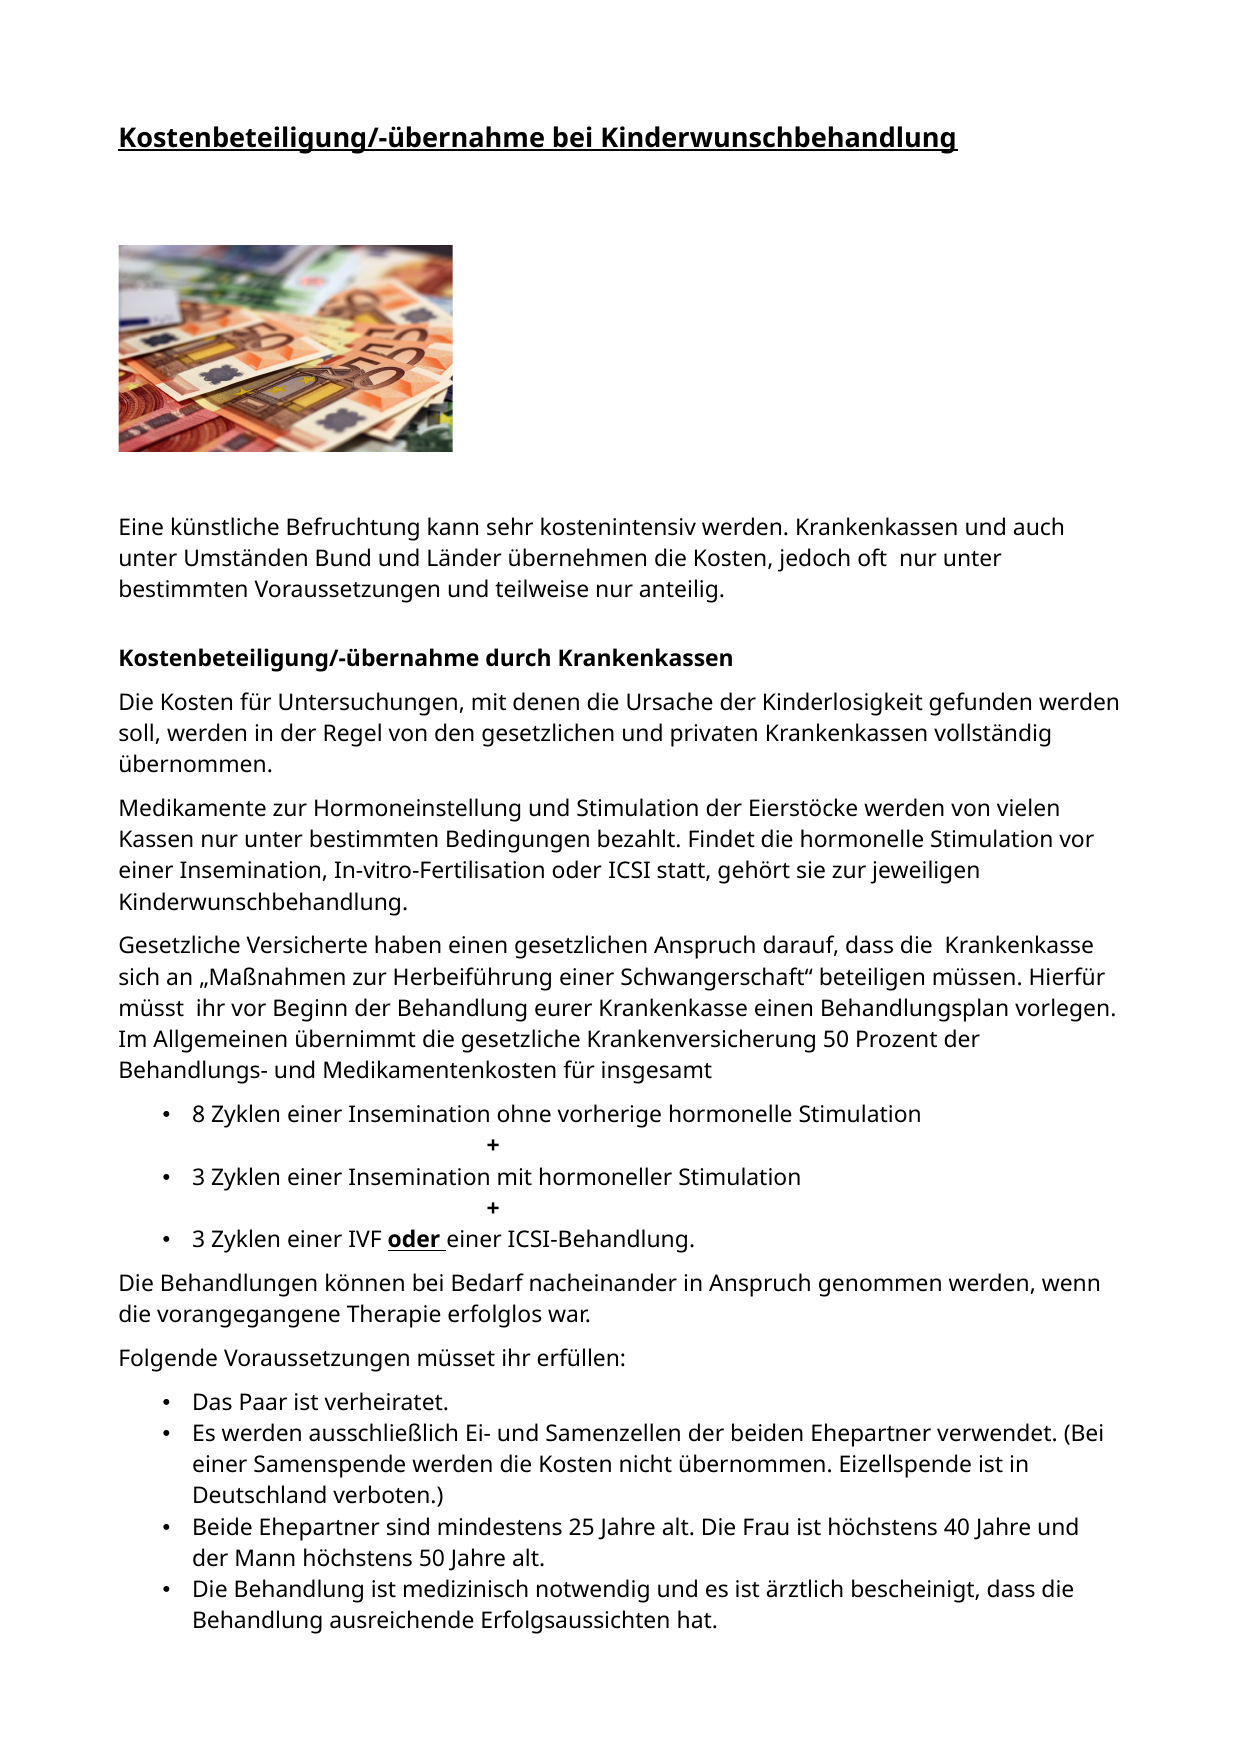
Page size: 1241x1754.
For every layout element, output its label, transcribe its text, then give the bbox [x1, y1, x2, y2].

picture [118, 245, 453, 452]
list 3 Zyklen einer Insemination mit hormoneller Stimulation [162, 1161, 1122, 1192]
list Es werden ausschließlich Ei- und Samenzellen der beiden Ehepartner verwendet. (Bei einer Samenspende werden die Kosten nicht übernommen. Eizellspende ist in Deutschland verboten.) [162, 1417, 1122, 1511]
text Medikamente zur Hormoneinstellung und Stimulation der Eierstöcke werden von vielen Kassen nur unter bestimmten Bedingungen bezahlt. Findet die hormonelle Stimulation vor einer Insemination, In-vitro-Fertilisation oder ICSI statt, gehört sie zur jeweiligen Kinderwunschbehandlung. [118, 792, 1122, 917]
list Die Behandlung ist medizinisch notwendig und es ist ärztlich bescheinigt, dass die Behandlung ausreichende Erfolgsaussichten hat. [162, 1573, 1122, 1636]
text Kostenbeteiligung/-übernahme bei Kinderwunschbehandlung [118, 118, 1122, 192]
text Folgende Voraussetzungen müsset ihr erfüllen: [118, 1342, 1122, 1373]
list Beide Ehepartner sind mindestens 25 Jahre alt. Die Frau ist höchstens 40 Jahre und der Mann höchstens 50 Jahre alt. [162, 1511, 1122, 1573]
text Die Kosten für Untersuchungen, mit denen die Ursache der Kinderlosigkeit gefunden werden soll, werden in der Regel von den gesetzlichen und privaten Krankenkassen vollständig übernommen. [118, 686, 1122, 779]
list Das Paar ist verheiratet. [162, 1386, 1122, 1417]
list 3 Zyklen einer IVF oder einer ICSI-Behandlung. [162, 1223, 1122, 1254]
subtitle Kostenbeteiligung/-übernahme durch Krankenkassen [118, 642, 1122, 673]
list + [457, 1129, 1122, 1161]
list + [457, 1192, 1122, 1223]
text Die Behandlungen können bei Bedarf nacheinander in Anspruch genommen werden, wenn die vorangegangene Therapie erfolglos war. [118, 1267, 1122, 1329]
text Eine künstliche Befruchtung kann sehr kostenintensiv werden. Krankenkassen und auch unter Umständen Bund und Länder übernehmen die Kosten, jedoch oft nur unter bestimmten Voraussetzungen und teilweise nur anteilig. [118, 511, 1122, 604]
list 8 Zyklen einer Insemination ohne vorherige hormonelle Stimulation [162, 1098, 1122, 1129]
text Gesetzliche Versicherte haben einen gesetzlichen Anspruch darauf, dass die Krankenkasse sich an „Maßnahmen zur Herbeiführung einer Schwangerschaft“ beteiligen müssen. Hierfür müsst ihr vor Beginn der Behandlung eurer Krankenkasse einen Behandlungsplan vorlegen. Im Allgemeinen übernimmt die gesetzliche Krankenversicherung 50 Prozent der Behandlungs- und Medikamentenkosten für insgesamt [118, 929, 1122, 1086]
